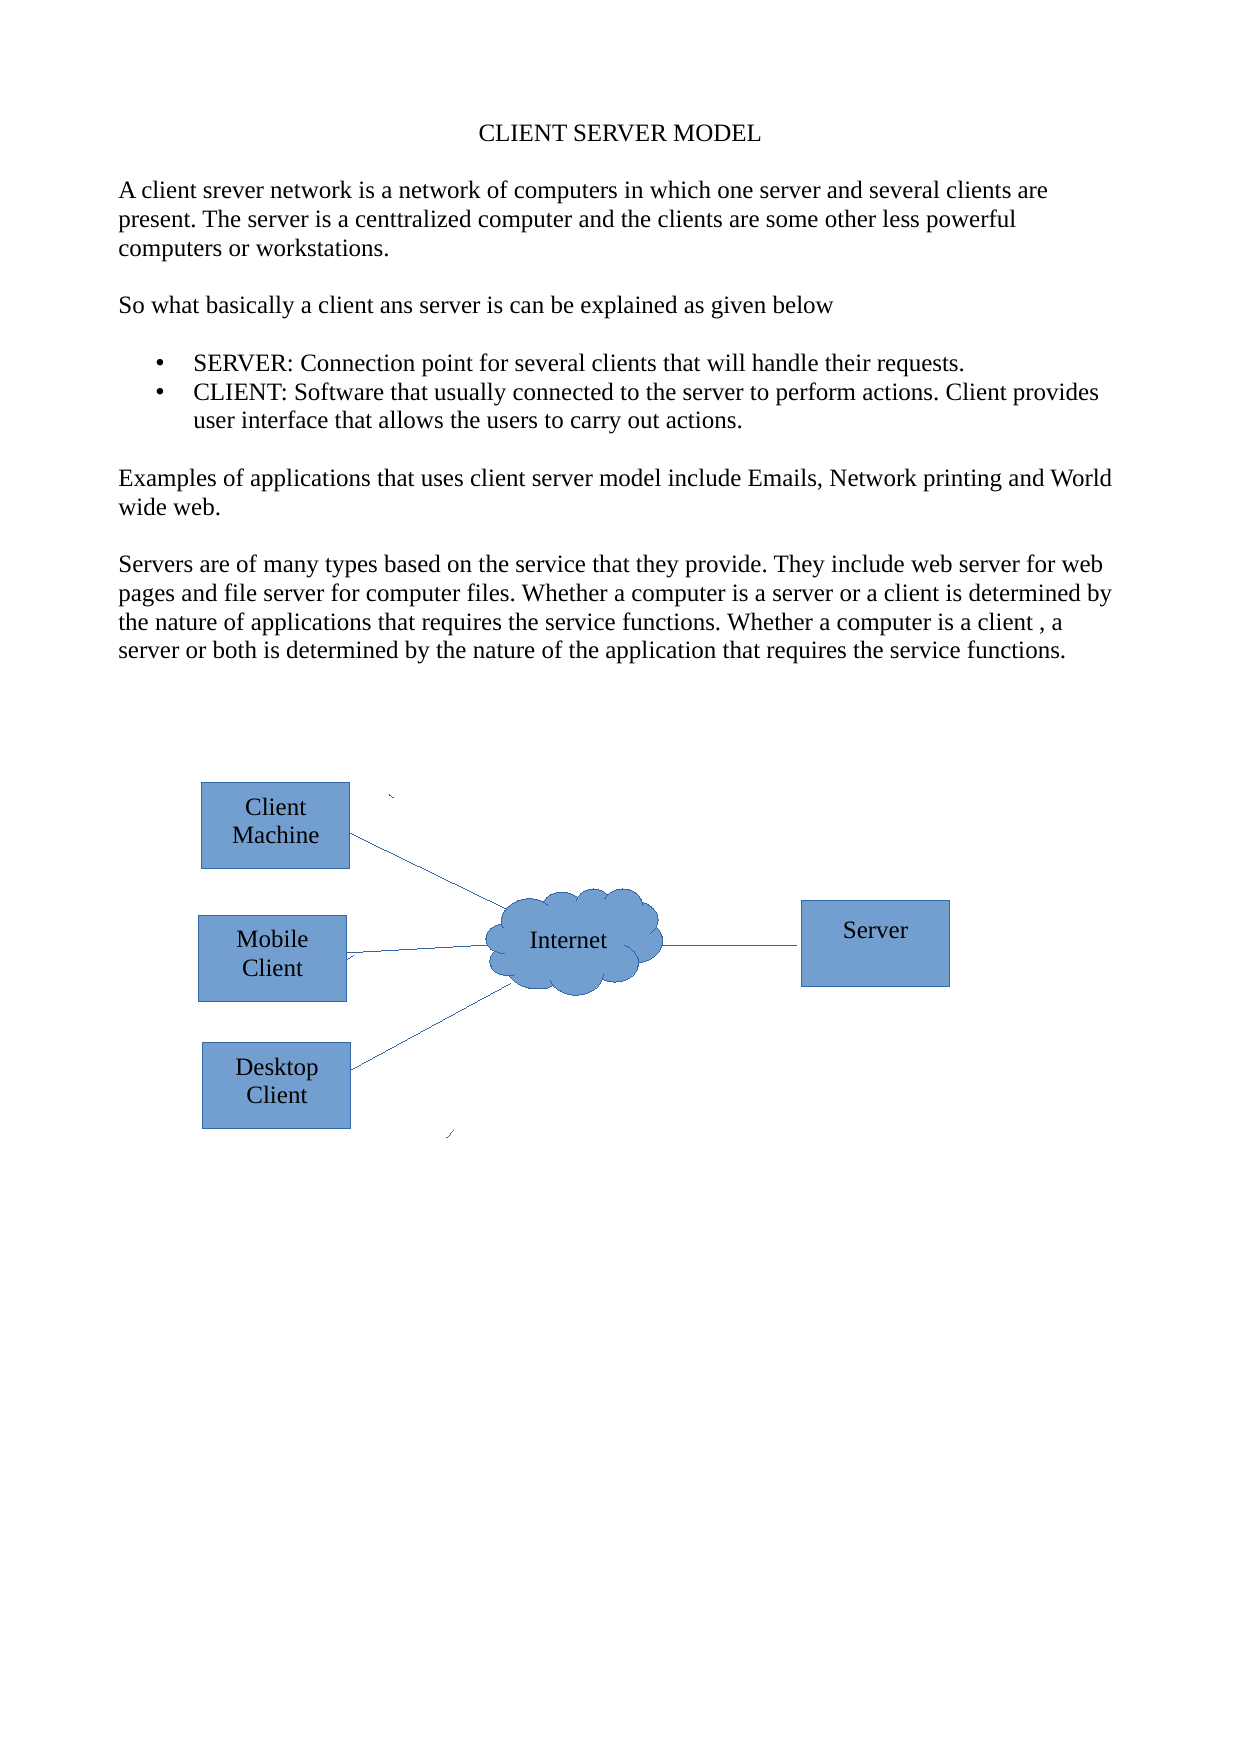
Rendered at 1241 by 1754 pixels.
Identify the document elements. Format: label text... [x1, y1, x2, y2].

text A client srever network is a network of computers in which one server and several clients are present. The server is a centtralized computer and the clients are some other less powerful computers or workstations. [118, 176, 1122, 262]
text Desktop [212, 1052, 342, 1081]
text Servers are of many types based on the service that they provide. They include web server for web pages and file server for computer files. Whether a computer is a server or a client is determined by the nature of applications that requires the service functions. Whether a computer is a client , a server or both is determined by the nature of the application that requires the service functions. [118, 549, 1122, 664]
text Examples of applications that uses client server model include Emails, Network printing and World wide web. [118, 463, 1122, 521]
list SERVER: Connection point for several clients that will handle their requests. [156, 348, 1122, 377]
text So what basically a client ans server is can be explained as given below [118, 291, 1122, 319]
text Client [207, 953, 338, 982]
text Client [212, 1081, 342, 1109]
text Client [210, 792, 341, 821]
text Machine [210, 821, 341, 849]
text Internet [519, 925, 617, 954]
list CLIENT: Software that usually connected to the server to perform actions. Client provides user interface that allows the users to carry out actions. [156, 377, 1122, 434]
text Mobile [207, 924, 338, 953]
text Server [810, 915, 941, 944]
text CLIENT SERVER MODEL [118, 118, 1122, 147]
